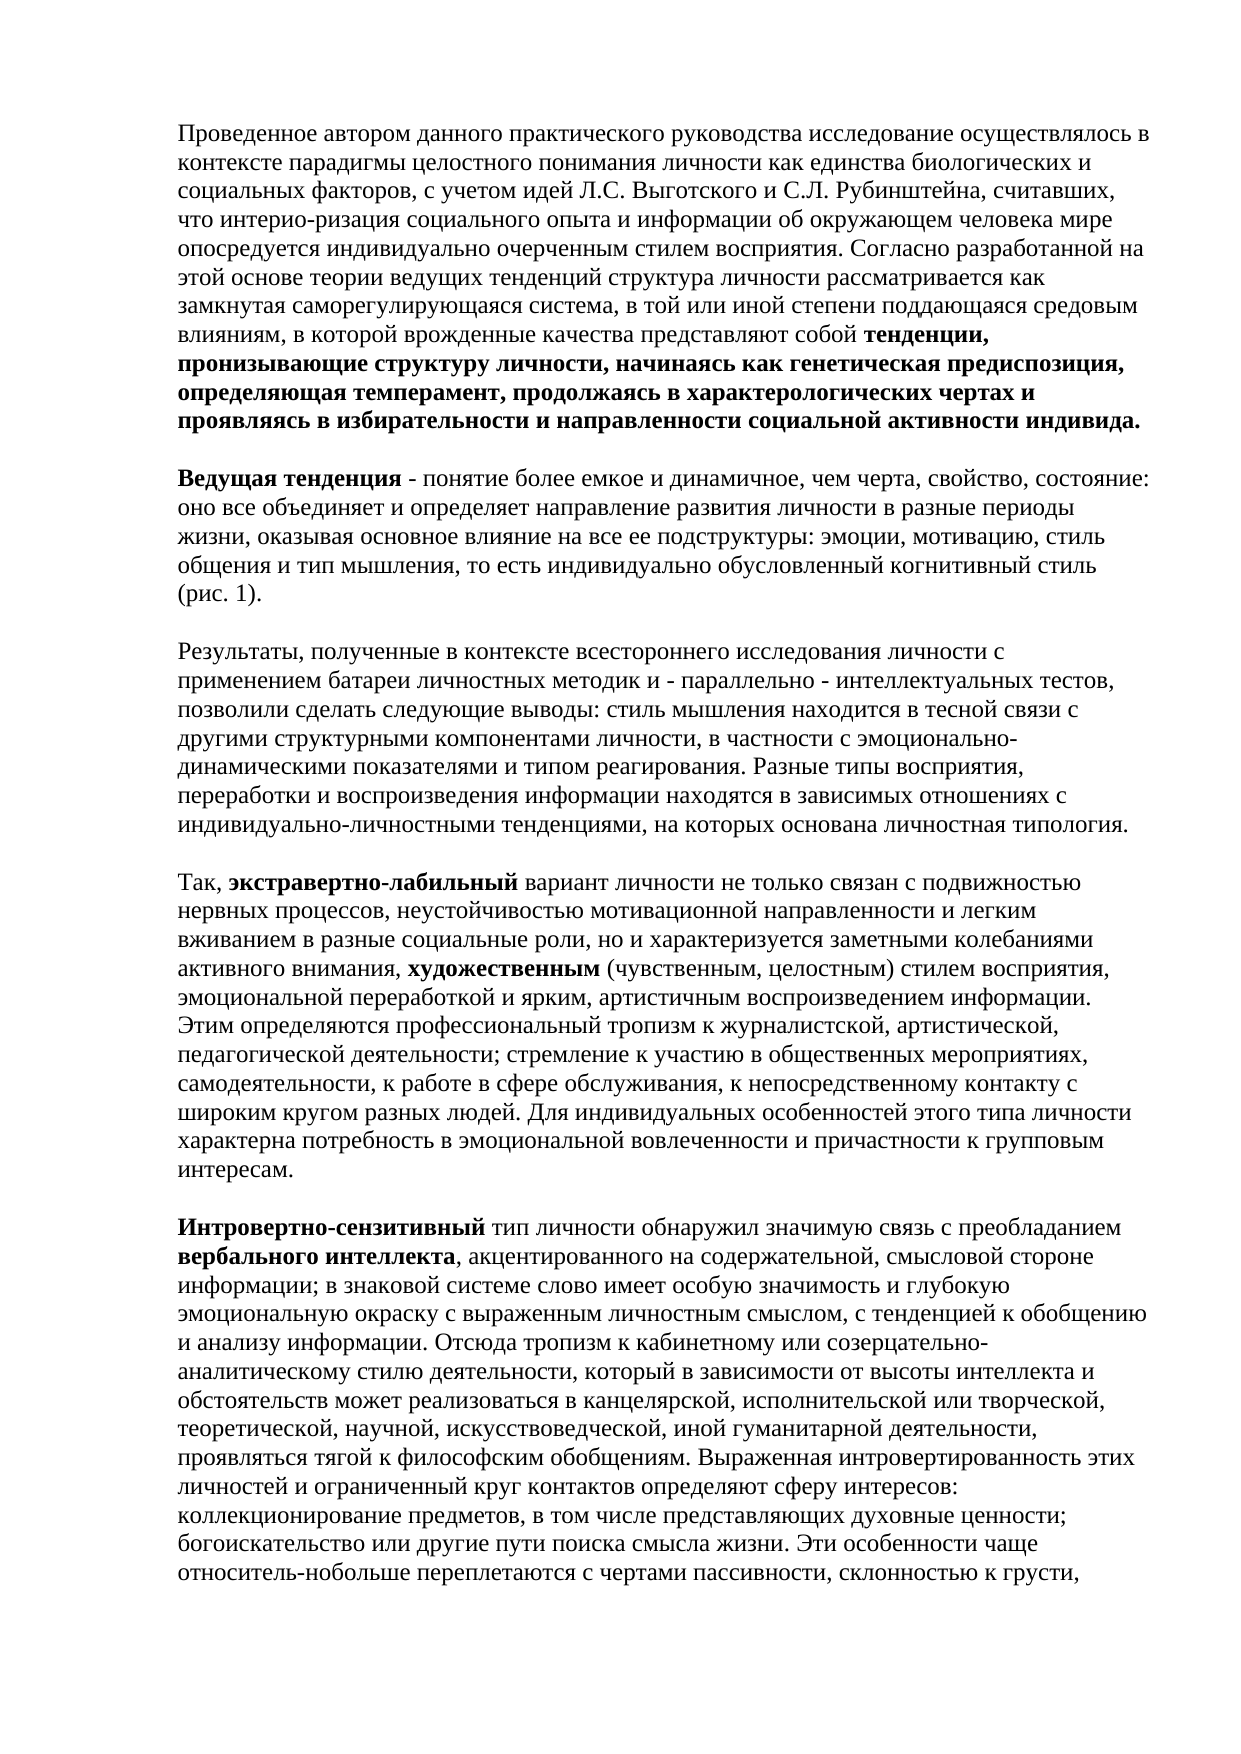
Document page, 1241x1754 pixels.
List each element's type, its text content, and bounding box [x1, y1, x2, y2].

text Результаты, полученные в контексте всестороннего исследования личности с применением батареи личностных методик и - параллельно - интеллектуальных тестов, позволили сделать следующие выводы: стиль мышления находится в тесной связи с другими структурными компонентами личности, в частности с эмоционально-динамическими показателями и типом реагирования. Разные типы восприятия, переработки и воспроизведения информации находятся в зависимых отношениях с индивидуально-личностными тенденциями, на которых основана личностная типология. [177, 636, 1152, 838]
text Интровертно-сензитивный тип личности обнаружил значимую связь с преобладанием вербального интеллекта, акцентированного на содержательной, смысловой стороне информации; в знаковой системе слово имеет особую значимость и глубокую эмоциональную окраску с выраженным личностным смыслом, с тенденцией к обобщению и анализу информации. Отсюда тропизм к кабинетному или созерцательно-аналитическому стилю деятельности, который в зависимости от высоты интеллекта и обстоятельств может реализоваться в канцелярской, исполнительской или творческой, теоретической, научной, искусствоведческой, иной гуманитарной деятельности, проявляться тягой к философским обобщениям. Выраженная интровертированность этих личностей и ограниченный круг контактов определяют сферу интересов: коллекционирование предметов, в том числе представляющих духовные ценности; богоискательство или другие пути поиска смысла жизни. Эти особенности чаще относитель-нобольше переплетаются с чертами пассивности, склонностью к грусти, [177, 1212, 1152, 1586]
text Так, экстравертно-лабильный вариант личности не только связан с подвижностью нервных процессов, неустойчивостью мотивационной направленности и легким вживанием в разные социальные роли, но и характеризуется заметными колебаниями активного внимания, художественным (чувственным, целостным) стилем восприятия, эмоциональной переработкой и ярким, артистичным воспроизведением информации. Этим определяются профессиональный тропизм к журналистской, артистической, педагогической деятельности; стремление к участию в общественных мероприятиях, самодеятельности, к работе в сфере обслуживания, к непосредственному контакту с широким кругом разных людей. Для индивидуальных особенностей этого типа личности характерна потребность в эмоциональной вовлеченности и причастности к групповым интересам. [177, 867, 1152, 1183]
text Ведущая тенденция - понятие более емкое и динамичное, чем черта, свойство, состояние: оно все объединяет и определяет направление развития личности в разные периоды жизни, оказывая основное влияние на все ее подструктуры: эмоции, мотивацию, стиль общения и тип мышления, то есть индивидуально обусловленный когнитивный стиль (рис. 1). [177, 463, 1152, 607]
text Проведенное автором данного практического руководства исследование осуществлялось в контексте парадигмы целостного понимания личности как единства биологических и социальных факторов, с учетом идей Л.С. Выготского и С.Л. Рубинштейна, считавших, что интерио-ризация социального опыта и информации об окружающем человека мире опосредуется индивидуально очерченным стилем восприятия. Согласно разработанной на этой основе теории ведущих тенденций структура личности рассматривается как замкнутая саморегулирующаяся система, в той или иной степени поддающаяся средовым влияниям, в которой врожденные качества представляют собой тенденции, пронизывающие структуру личности, начинаясь как генетическая предиспозиция, определяющая темперамент, продолжаясь в характерологических чертах и проявляясь в избирательности и направленности социальной активности индивида. [177, 118, 1152, 434]
